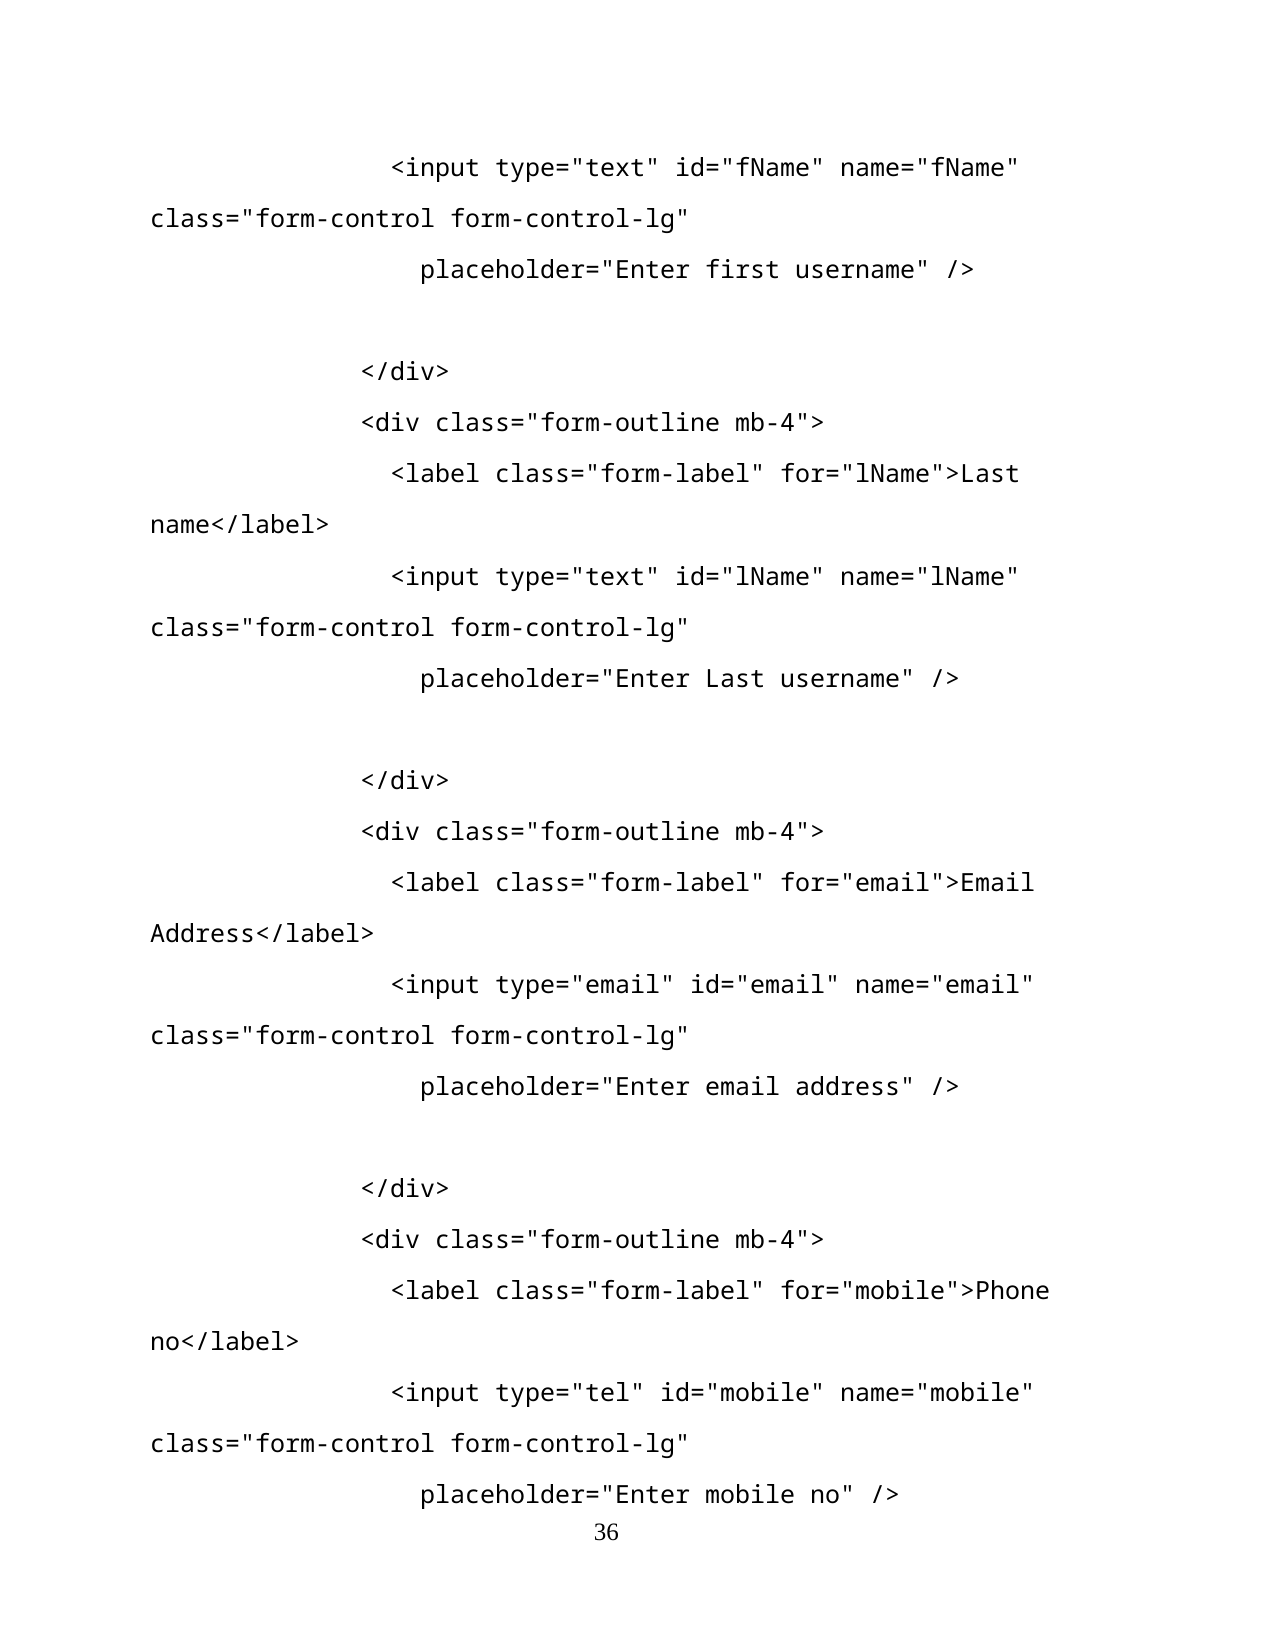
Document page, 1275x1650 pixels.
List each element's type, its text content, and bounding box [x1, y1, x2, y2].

text placeholder="Enter Last username" /> [150, 660, 1125, 694]
text </div> [150, 762, 1125, 796]
text <input type="text" id="lName" name="lName" class="form-control form-control-lg" [150, 558, 1125, 643]
text <label class="form-label" for="email">Email Address</label> [150, 864, 1125, 949]
text <input type="email" id="email" name="email" class="form-control form-control-lg" [150, 967, 1125, 1052]
text <div class="form-outline mb-4"> [150, 405, 1125, 439]
text placeholder="Enter first username" /> [150, 252, 1125, 286]
text </div> [150, 354, 1125, 388]
text <input type="text" id="fName" name="fName" class="form-control form-control-lg" [150, 150, 1125, 235]
text placeholder="Enter mobile no" /> [150, 1477, 1125, 1511]
text placeholder="Enter email address" /> [150, 1069, 1125, 1103]
text <label class="form-label" for="mobile">Phone no</label> [150, 1273, 1125, 1358]
text <div class="form-outline mb-4"> [150, 1222, 1125, 1256]
text <div class="form-outline mb-4"> [150, 813, 1125, 847]
text <label class="form-label" for="lName">Last name</label> [150, 456, 1125, 541]
text </div> [150, 1171, 1125, 1205]
text <input type="tel" id="mobile" name="mobile" class="form-control form-control-lg" [150, 1375, 1125, 1460]
